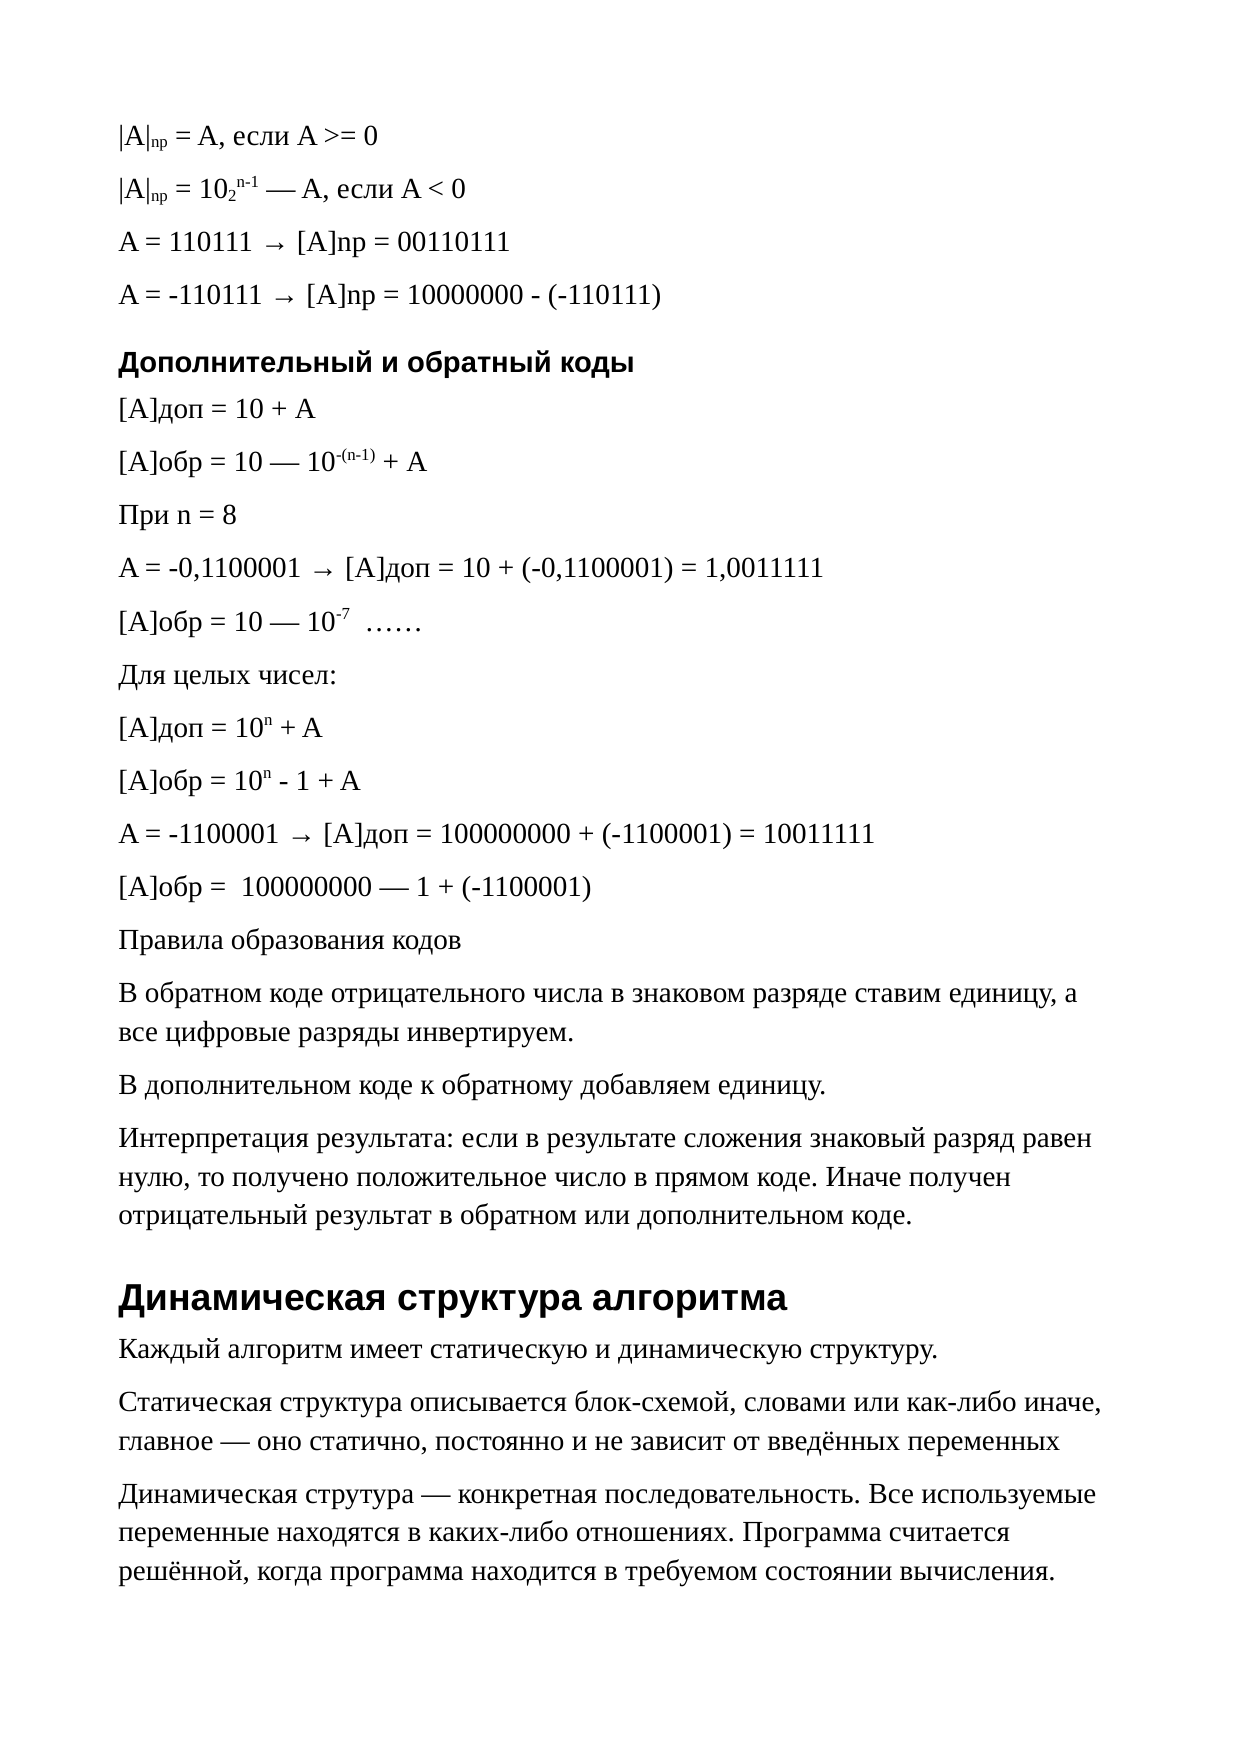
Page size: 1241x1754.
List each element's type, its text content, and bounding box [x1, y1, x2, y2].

text [A]обр = 10n - 1 + A [118, 763, 1122, 797]
text [А]обр = 10 — 10-(n-1) + A [118, 444, 1122, 478]
text В дополнительном коде к обратному добавляем единицу. [118, 1067, 1122, 1101]
text A = 110111 → [A]np = 00110111 [118, 224, 1122, 258]
text Статическая структура описывается блок-схемой, словами или как-либо иначе, главное — оно статично, постоянно и не зависит от введённых переменных [118, 1384, 1122, 1456]
text Правила образования кодов [118, 922, 1122, 956]
text A = -110111 → [A]np = 10000000 - (-110111) [118, 277, 1122, 311]
text [A]обр = 100000000 — 1 + (-1100001) [118, 869, 1122, 903]
text A = -0,1100001 → [A]доп = 10 + (-0,1100001) = 1,0011111 [118, 551, 1122, 584]
text При n = 8 [118, 497, 1122, 531]
text Каждый алгоритм имеет статическую и динамическую структуру. [118, 1331, 1122, 1365]
subtitle Динамическая структура алгоритма [118, 1276, 1122, 1319]
text |A|np = A, если A >= 0 [118, 118, 1122, 152]
text [A]доп = 10n + A [118, 710, 1122, 743]
text Для целых чисел: [118, 657, 1122, 690]
text |A|np = 102n-1 — A, если A < 0 [118, 171, 1122, 205]
text В обратном коде отрицательного числа в знаковом разряде ставим единицу, а все цифровые разряды инвертируем. [118, 976, 1122, 1048]
text [A]обр = 10 — 10-7 …… [118, 604, 1122, 637]
text [А]доп = 10 + А [118, 391, 1122, 425]
subtitle Дополнительный и обратный коды [118, 345, 1122, 379]
text A = -1100001 → [A]доп = 100000000 + (-1100001) = 10011111 [118, 816, 1122, 850]
text Динамическая струтура — конкретная последовательность. Все используемые переменные находятся в каких-либо отношениях. Программа считается решённой, когда программа находится в требуемом состоянии вычисления. [118, 1476, 1122, 1587]
text Интерпретация результата: если в результате сложения знаковый разряд равен нулю, то получено положительное число в прямом коде. Иначе получен отрицательный результат в обратном или дополнительном коде. [118, 1120, 1122, 1231]
